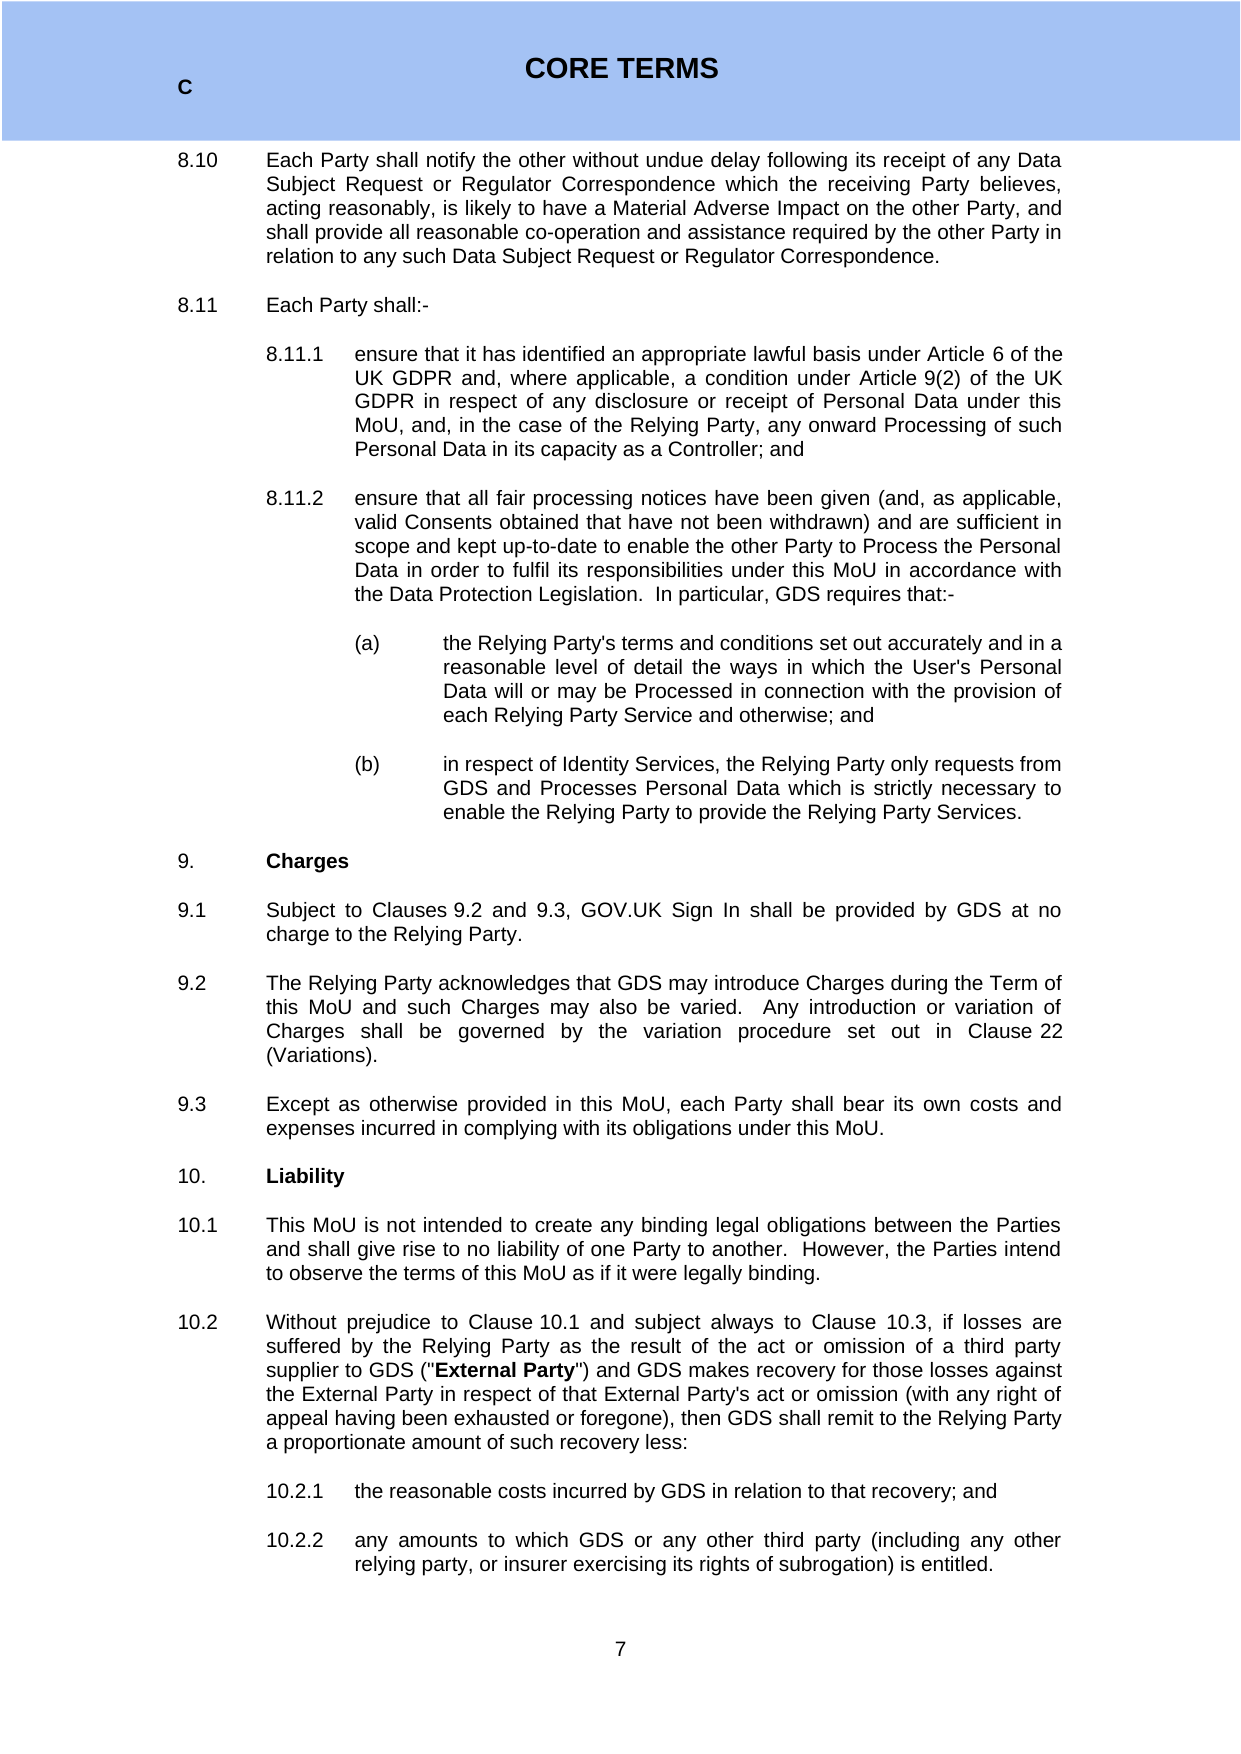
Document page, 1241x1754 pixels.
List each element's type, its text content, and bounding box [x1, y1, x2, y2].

list Each Party shall notify the other without undue delay following its receipt of any Data Subject Request or Regulator Correspondence which the receiving Party believes, acting reasonably, is likely to have a Material Adverse Impact on the other Party, and shall provide all reasonable co-operation and assistance required by the other Party in relation to any such Data Subject Request or Regulator Correspondence. [177, 148, 1063, 267]
list any amounts to which GDS or any other third party (including any other relying party, or insurer exercising its rights of subrogation) is entitled. [266, 1528, 1063, 1576]
list Without prejudice to Clause 10.1 and subject always to Clause 10.3, if losses are suffered by the Relying Party as the result of the act or omission of a third party supplier to GDS ("External Party") and GDS makes recovery for those losses against the External Party in respect of that External Party's act or omission (with any right of appeal having been exhausted or foregone), then GDS shall remit to the Relying Party a proportionate amount of such recovery less: [177, 1310, 1063, 1454]
subtitle Charges [177, 849, 1063, 873]
list The Relying Party acknowledges that GDS may introduce Charges during the Term of this MoU and such Charges may also be varied. Any introduction or variation of Charges shall be governed by the variation procedure set out in Clause 22 (Variations). [177, 971, 1063, 1066]
list ensure that it has identified an appropriate lawful basis under Article 6 of the UK GDPR and, where applicable, a condition under Article 9(2) of the UK GDPR in respect of any disclosure or receipt of Personal Data under this MoU, and, in the case of the Relying Party, any onward Processing of such Personal Data in its capacity as a Controller; and [266, 341, 1063, 461]
list the reasonable costs incurred by GDS in relation to that recovery; and [266, 1479, 1063, 1503]
list in respect of Identity Services, the Relying Party only requests from GDS and Processes Personal Data which is strictly necessary to enable the Relying Party to provide the Relying Party Services. [354, 752, 1063, 824]
list This MoU is not intended to create any binding legal obligations between the Parties and shall give rise to no liability of one Party to another. However, the Parties intend to observe the terms of this MoU as if it were legally binding. [177, 1213, 1063, 1285]
list the Relying Party's terms and conditions set out accurately and in a reasonable level of detail the ways in which the User's Personal Data will or may be Processed in connection with the provision of each Relying Party Service and otherwise; and [354, 631, 1063, 727]
list Subject to Clauses 9.2 and 9.3, GOV.UK Sign In shall be provided by GDS at no charge to the Relying Party. [177, 898, 1063, 946]
list Except as otherwise provided in this MoU, each Party shall bear its own costs and expenses incurred in complying with its obligations under this MoU. [177, 1091, 1063, 1139]
list Each Party shall:- [177, 292, 1063, 316]
subtitle Liability [177, 1164, 1063, 1188]
list ensure that all fair processing notices have been given (and, as applicable, valid Consents obtained that have not been withdrawn) and are sufficient in scope and kept up-to-date to enable the other Party to Process the Personal Data in order to fulfil its responsibilities under this MoU in accordance with the Data Protection Legislation. In particular, GDS requires that:- [266, 486, 1063, 606]
